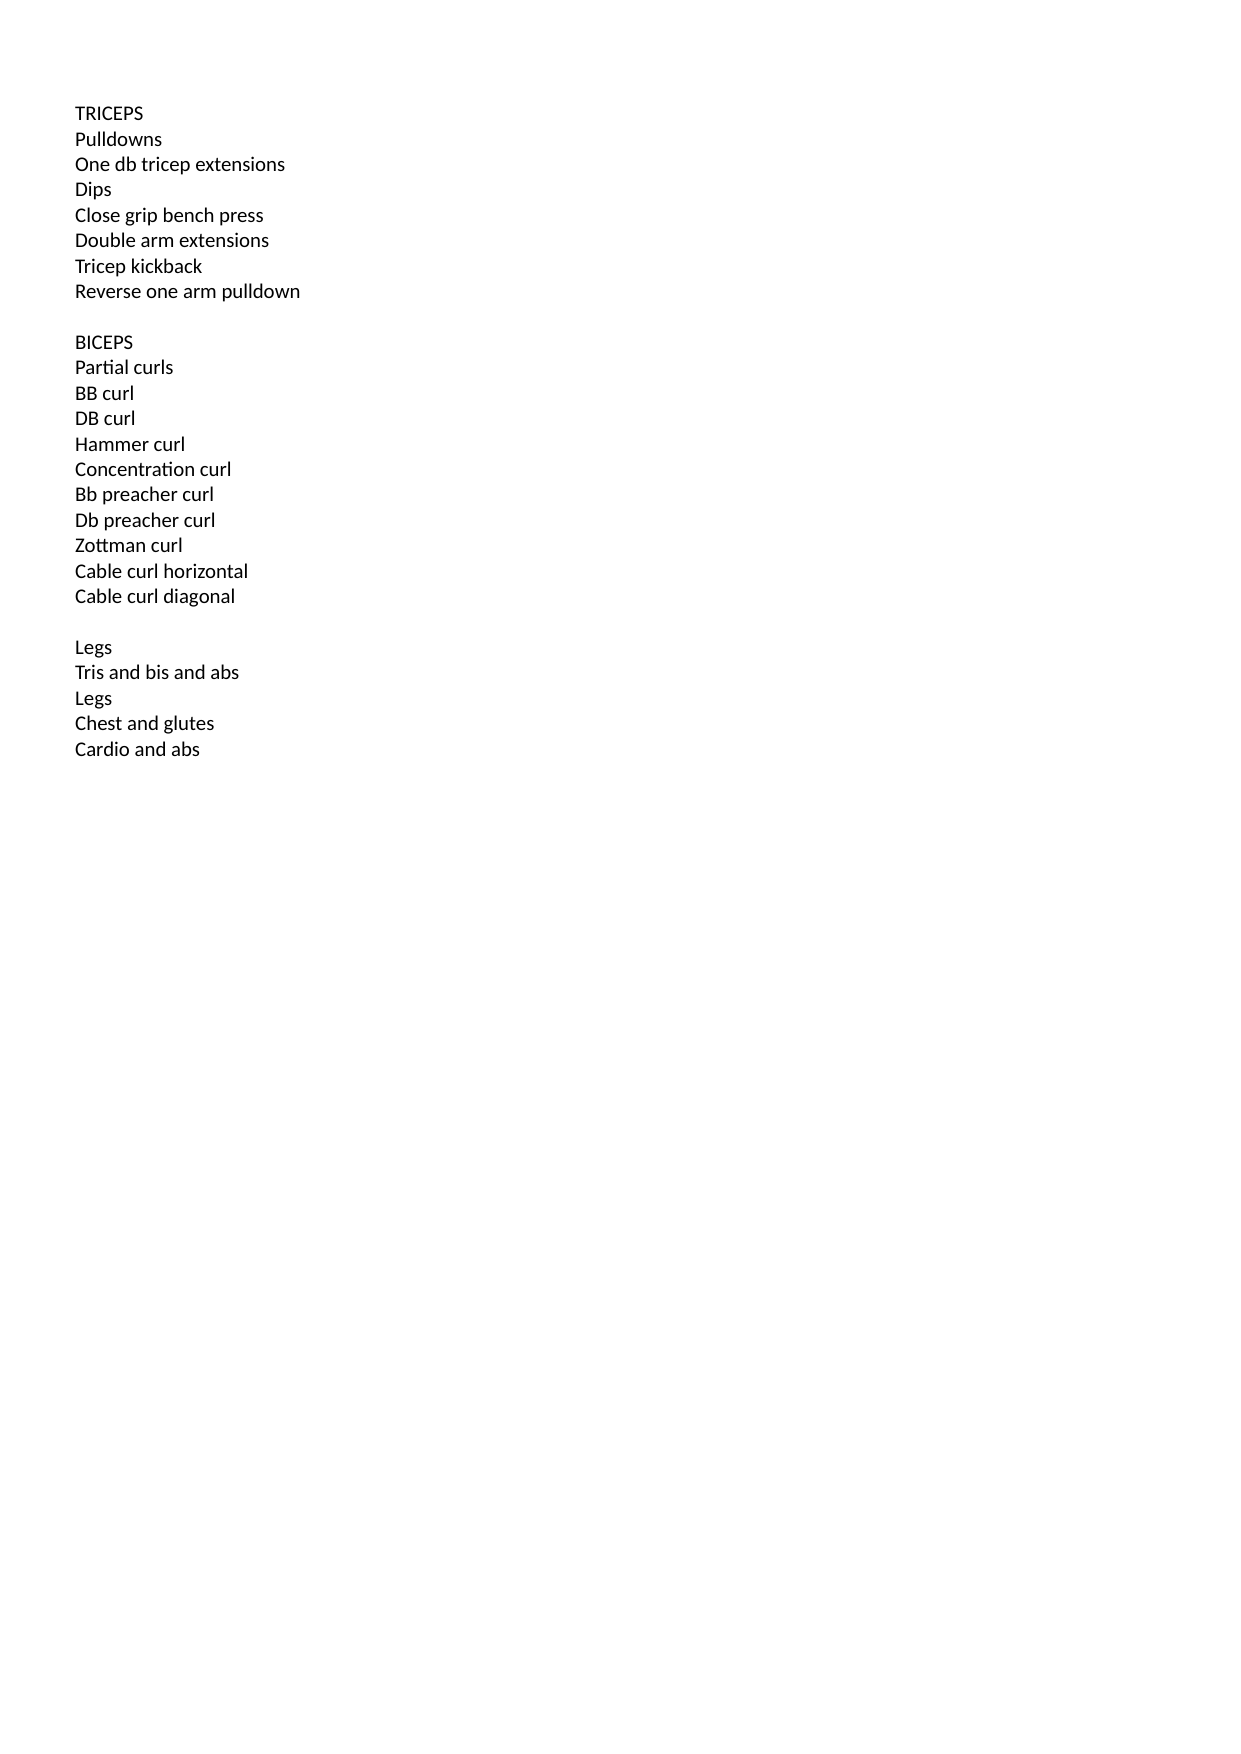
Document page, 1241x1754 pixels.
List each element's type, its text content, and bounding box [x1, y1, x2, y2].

text Db preacher curl [75, 507, 1165, 532]
text Cable curl diagonal [75, 583, 1165, 609]
text BICEPS [75, 329, 1165, 354]
text Dips [75, 177, 1165, 202]
text Hammer curl [75, 431, 1165, 456]
text One db tricep extensions [75, 151, 1165, 177]
text TRICEPS [75, 100, 1165, 126]
text Legs [75, 634, 1165, 659]
text Chest and glutes [75, 710, 1165, 736]
text Tricep kickback [75, 253, 1165, 278]
text DB curl [75, 405, 1165, 431]
text Zottman curl [75, 532, 1165, 558]
text Double arm extensions [75, 227, 1165, 253]
text Tris and bis and abs [75, 659, 1165, 685]
text Legs [75, 685, 1165, 710]
text Bb preacher curl [75, 482, 1165, 507]
text Partial curls [75, 354, 1165, 380]
text BB curl [75, 380, 1165, 405]
text Concentration curl [75, 456, 1165, 482]
text Cable curl horizontal [75, 558, 1165, 583]
text Pulldowns [75, 126, 1165, 151]
text Cardio and abs [75, 736, 1165, 761]
text Close grip bench press [75, 202, 1165, 227]
text Reverse one arm pulldown [75, 278, 1165, 304]
